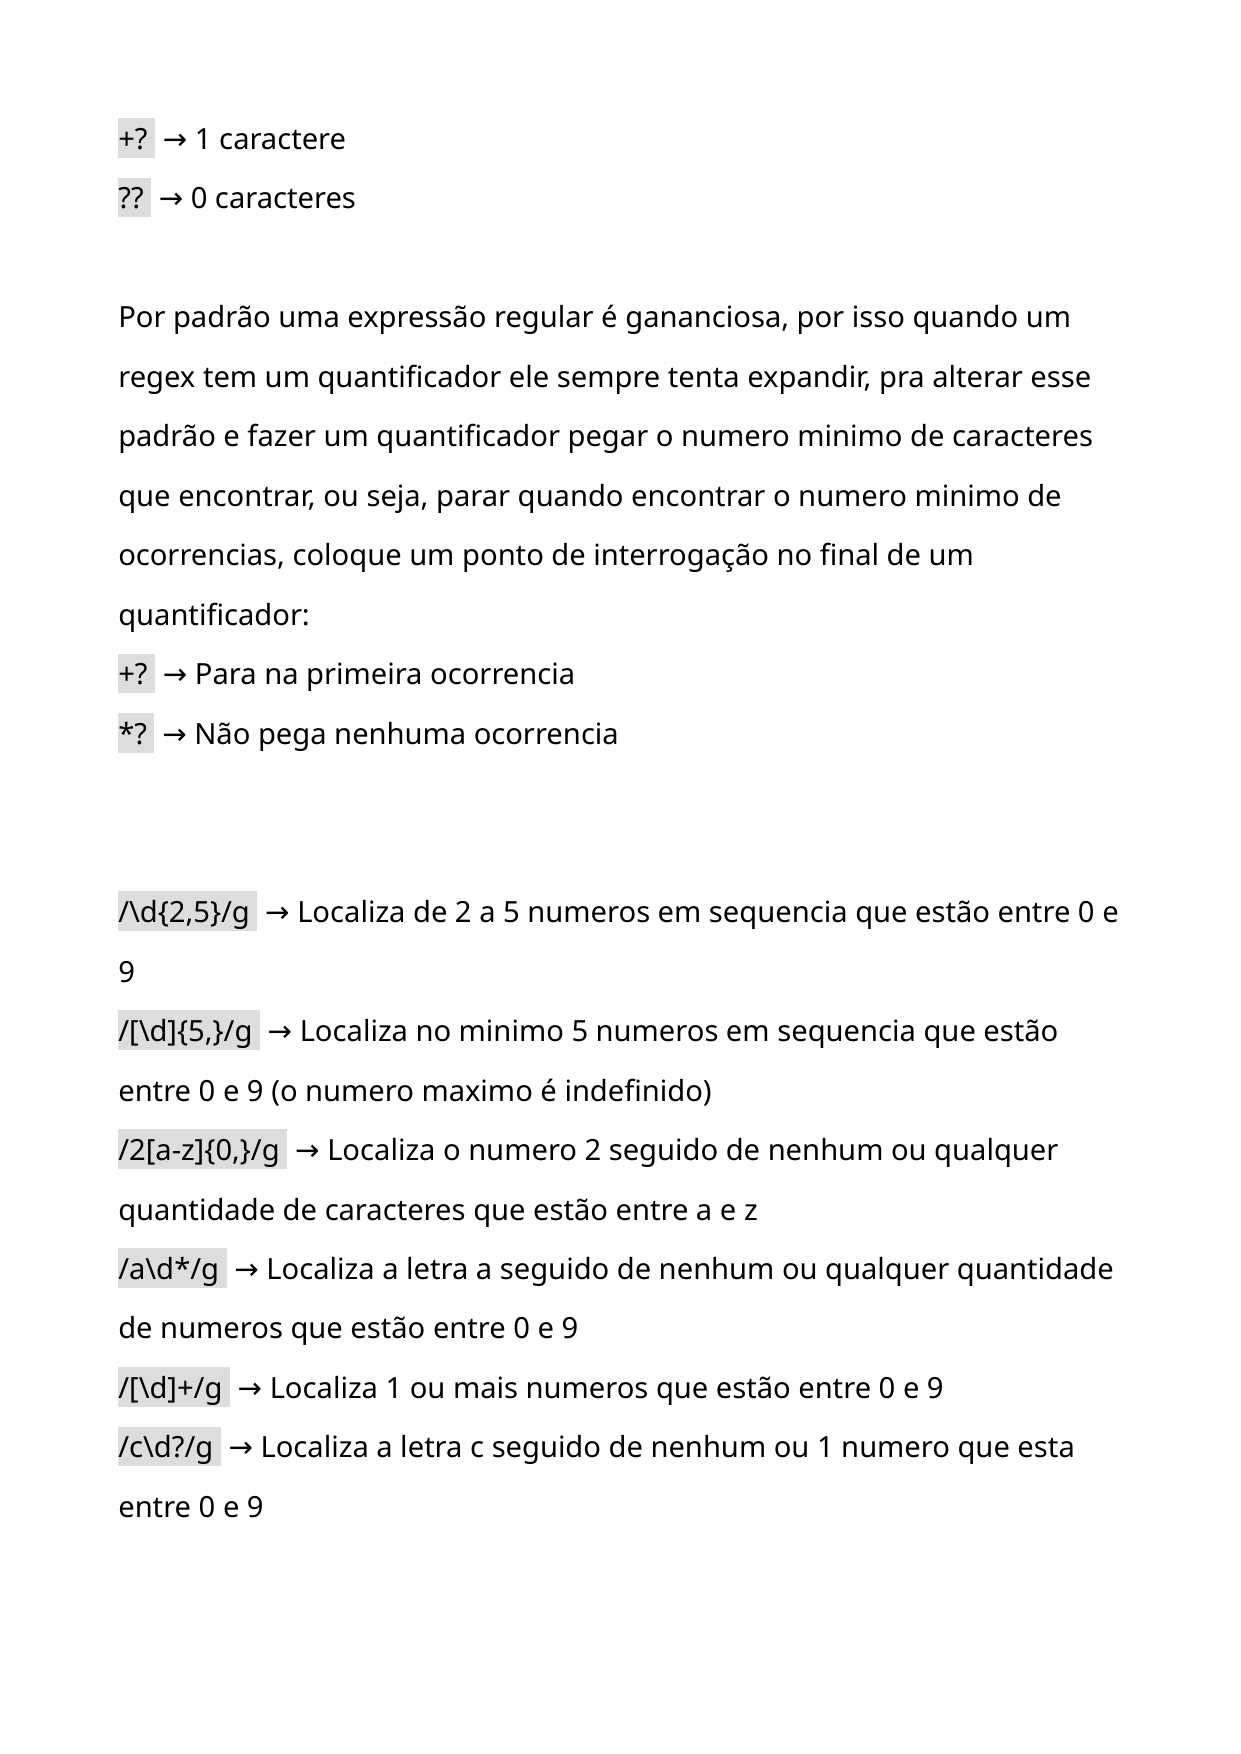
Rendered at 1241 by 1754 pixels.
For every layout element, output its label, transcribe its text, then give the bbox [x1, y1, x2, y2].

text /2[a-z]{0,}/g → Localiza o numero 2 seguido de nenhum ou qualquer quantidade de caracteres que estão entre a e z [118, 1129, 1122, 1228]
text +? → 1 caractere [118, 118, 1122, 158]
text Por padrão uma expressão regular é gananciosa, por isso quando um regex tem um quantificador ele sempre tenta expandir, pra alterar esse padrão e fazer um quantificador pegar o numero minimo de caracteres que encontrar, ou seja, parar quando encontrar o numero minimo de ocorrencias, coloque um ponto de interrogação no final de um quantificador: [118, 297, 1122, 634]
text /c\d?/g → Localiza a letra c seguido de nenhum ou 1 numero que esta entre 0 e 9 [118, 1427, 1122, 1526]
text /[\d]+/g → Localiza 1 ou mais numeros que estão entre 0 e 9 [118, 1367, 1122, 1407]
text *? → Não pega nenhuma ocorrencia [118, 713, 1122, 753]
text /a\d*/g → Localiza a letra a seguido de nenhum ou qualquer quantidade de numeros que estão entre 0 e 9 [118, 1248, 1122, 1347]
text +? → Para na primeira ocorrencia [118, 653, 1122, 693]
text /[\d]{5,}/g → Localiza no minimo 5 numeros em sequencia que estão entre 0 e 9 (o numero maximo é indefinido) [118, 1010, 1122, 1109]
text ?? → 0 caracteres [118, 178, 1122, 217]
text /\d{2,5}/g → Localiza de 2 a 5 numeros em sequencia que estão entre 0 e 9 [118, 891, 1122, 991]
